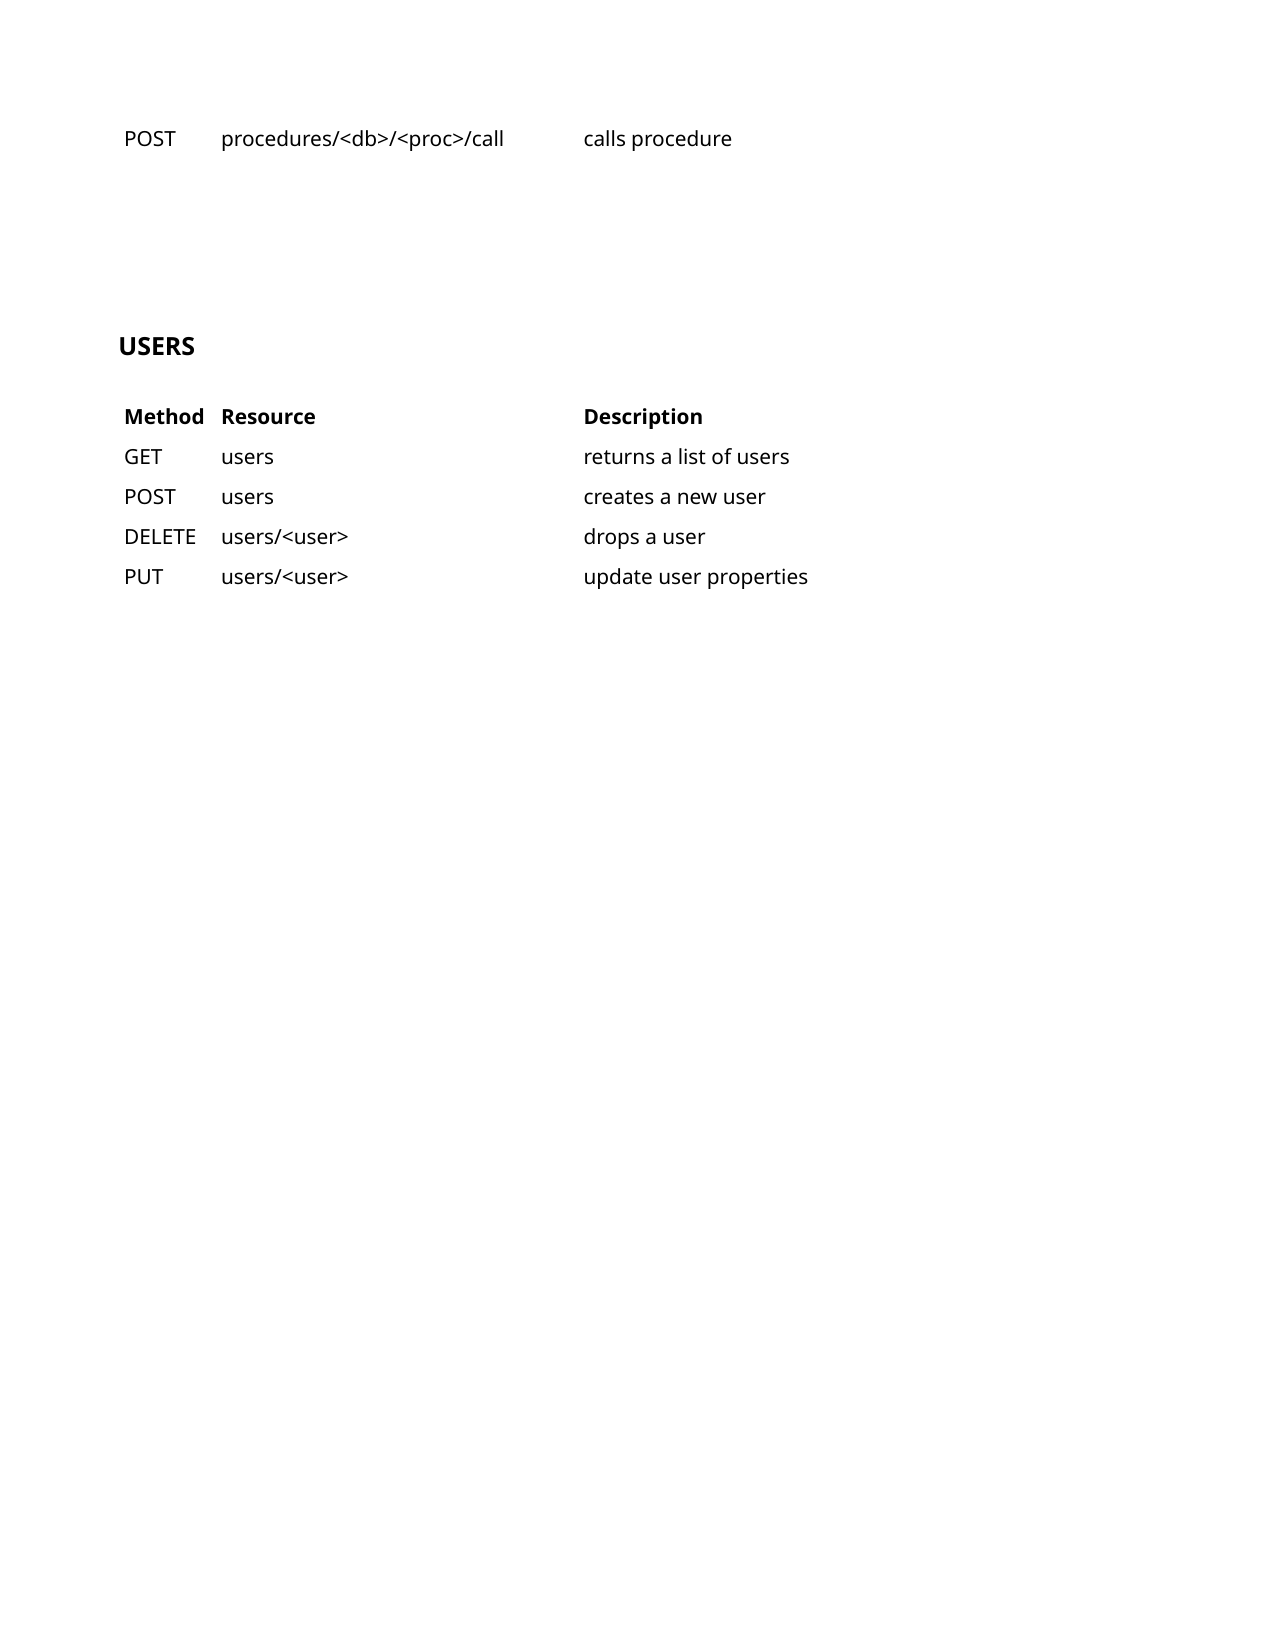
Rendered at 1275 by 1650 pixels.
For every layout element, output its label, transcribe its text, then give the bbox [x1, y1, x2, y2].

table_cell calls procedure [578, 118, 1156, 158]
table_cell drops a user [578, 516, 1156, 556]
table_cell GET [118, 436, 215, 476]
table_cell DELETE [118, 516, 215, 556]
text USERS [118, 328, 1157, 362]
table_cell PUT [118, 556, 215, 596]
table_cell creates a new user [578, 476, 1156, 516]
table_header Resource [215, 396, 577, 436]
table_cell users [215, 436, 577, 476]
table_cell users [215, 476, 577, 516]
table_cell POST [118, 476, 215, 516]
table_header Method [118, 396, 215, 436]
table_cell users/<user> [215, 556, 577, 596]
table_cell returns a list of users [578, 436, 1156, 476]
table_header Description [578, 396, 1156, 436]
table_cell POST [118, 118, 215, 158]
table_cell users/<user> [215, 516, 577, 556]
table_cell procedures/<db>/<proc>/call [215, 118, 577, 158]
table_cell update user properties [578, 556, 1156, 596]
